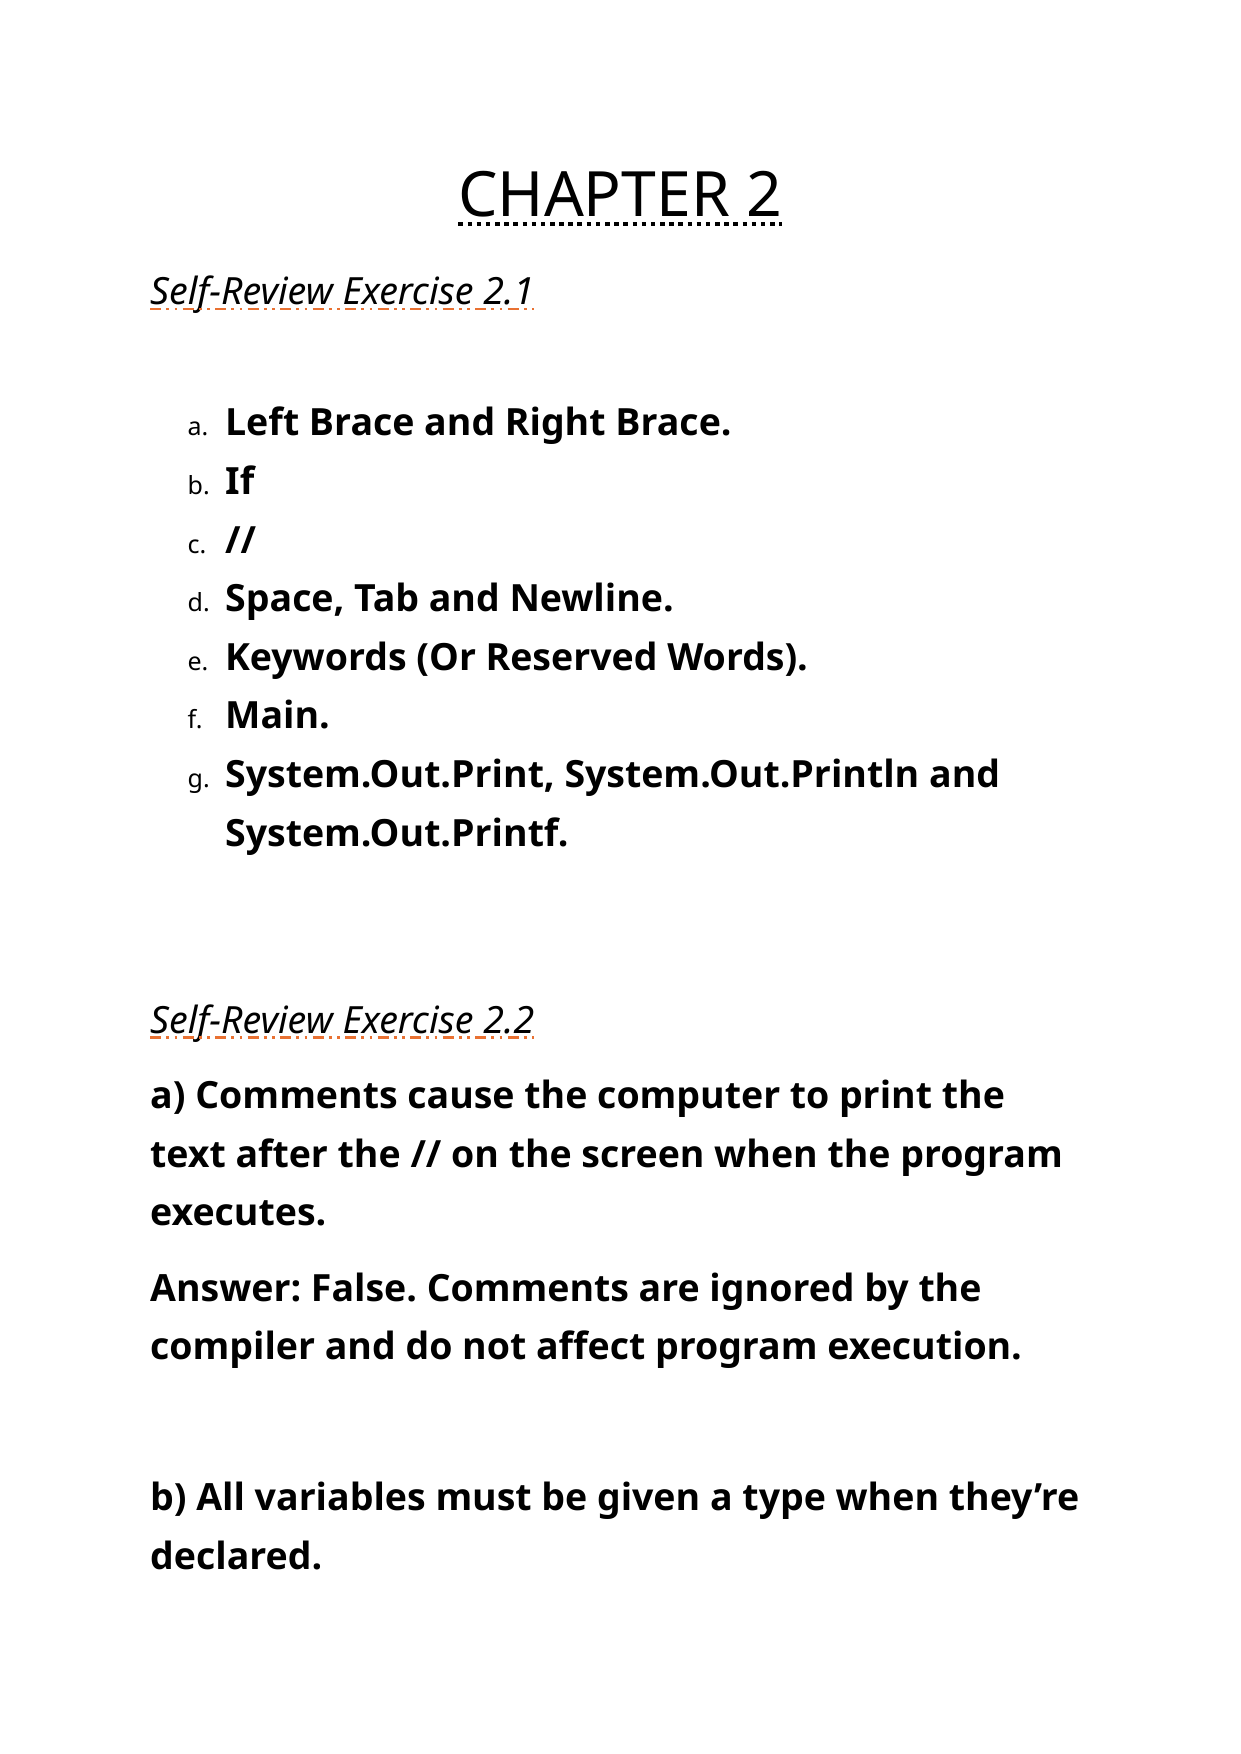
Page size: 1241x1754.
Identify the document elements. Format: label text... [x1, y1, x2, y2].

list Main. [187, 689, 1090, 740]
list System.Out.Print, System.Out.Println and System.Out.Printf. [187, 747, 1090, 857]
text CHAPTER 2 [150, 150, 1090, 235]
text a) Comments cause the computer to print the text after the // on the screen when the program executes. [150, 1068, 1090, 1237]
list Keywords (Or Reserved Words). [187, 630, 1090, 681]
text Self-Review Exercise 2.2 [150, 993, 1090, 1044]
text b) All variables must be given a type when they’re declared. [150, 1470, 1090, 1580]
text Self-Review Exercise 2.1 [150, 264, 1090, 316]
list If [187, 454, 1090, 505]
list Space, Tab and Newline. [187, 572, 1090, 623]
text Answer: False. Comments are ignored by the compiler and do not affect program execution. [150, 1261, 1090, 1371]
list // [187, 513, 1090, 564]
list Left Brace and Right Brace. [187, 396, 1090, 447]
